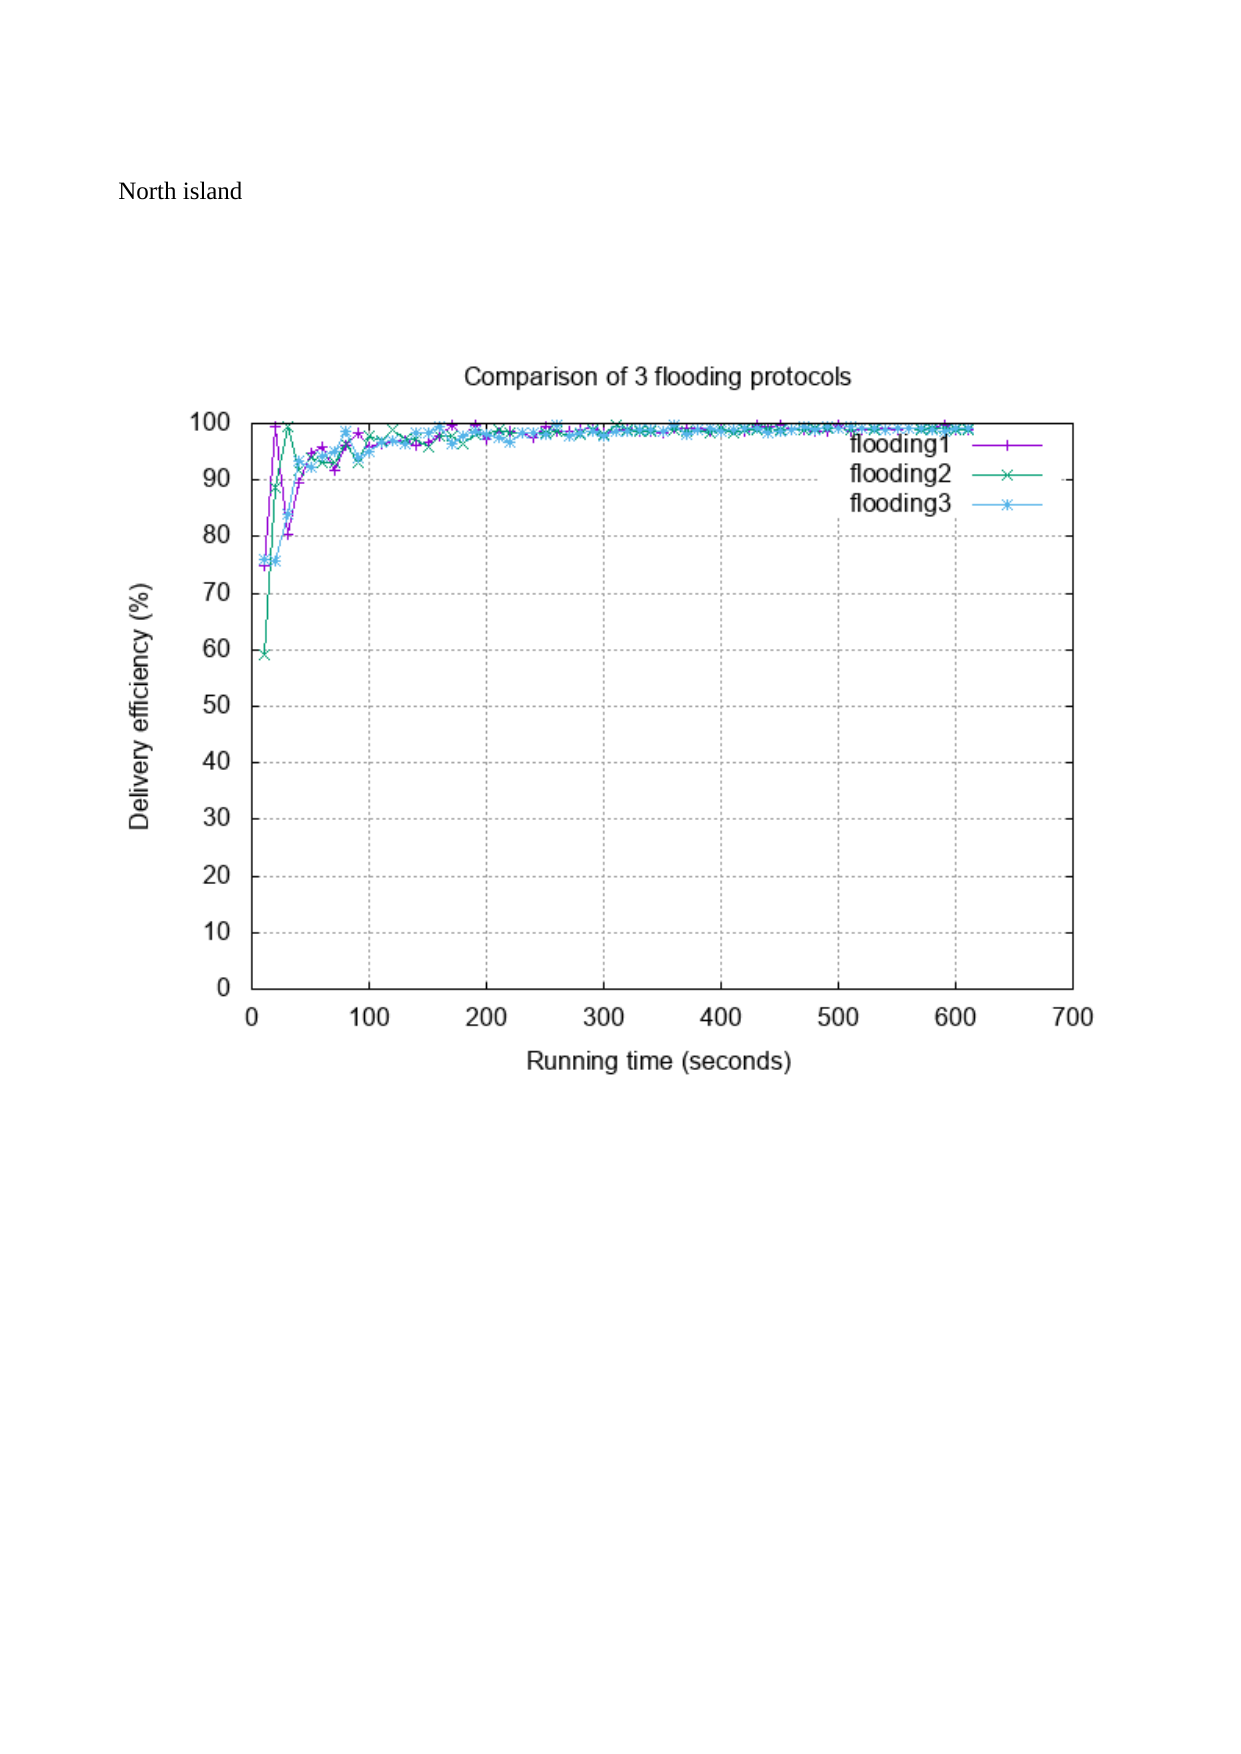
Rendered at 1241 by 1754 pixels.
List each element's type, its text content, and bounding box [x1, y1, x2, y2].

picture [120, 334, 1121, 1084]
text North island [118, 176, 1122, 205]
